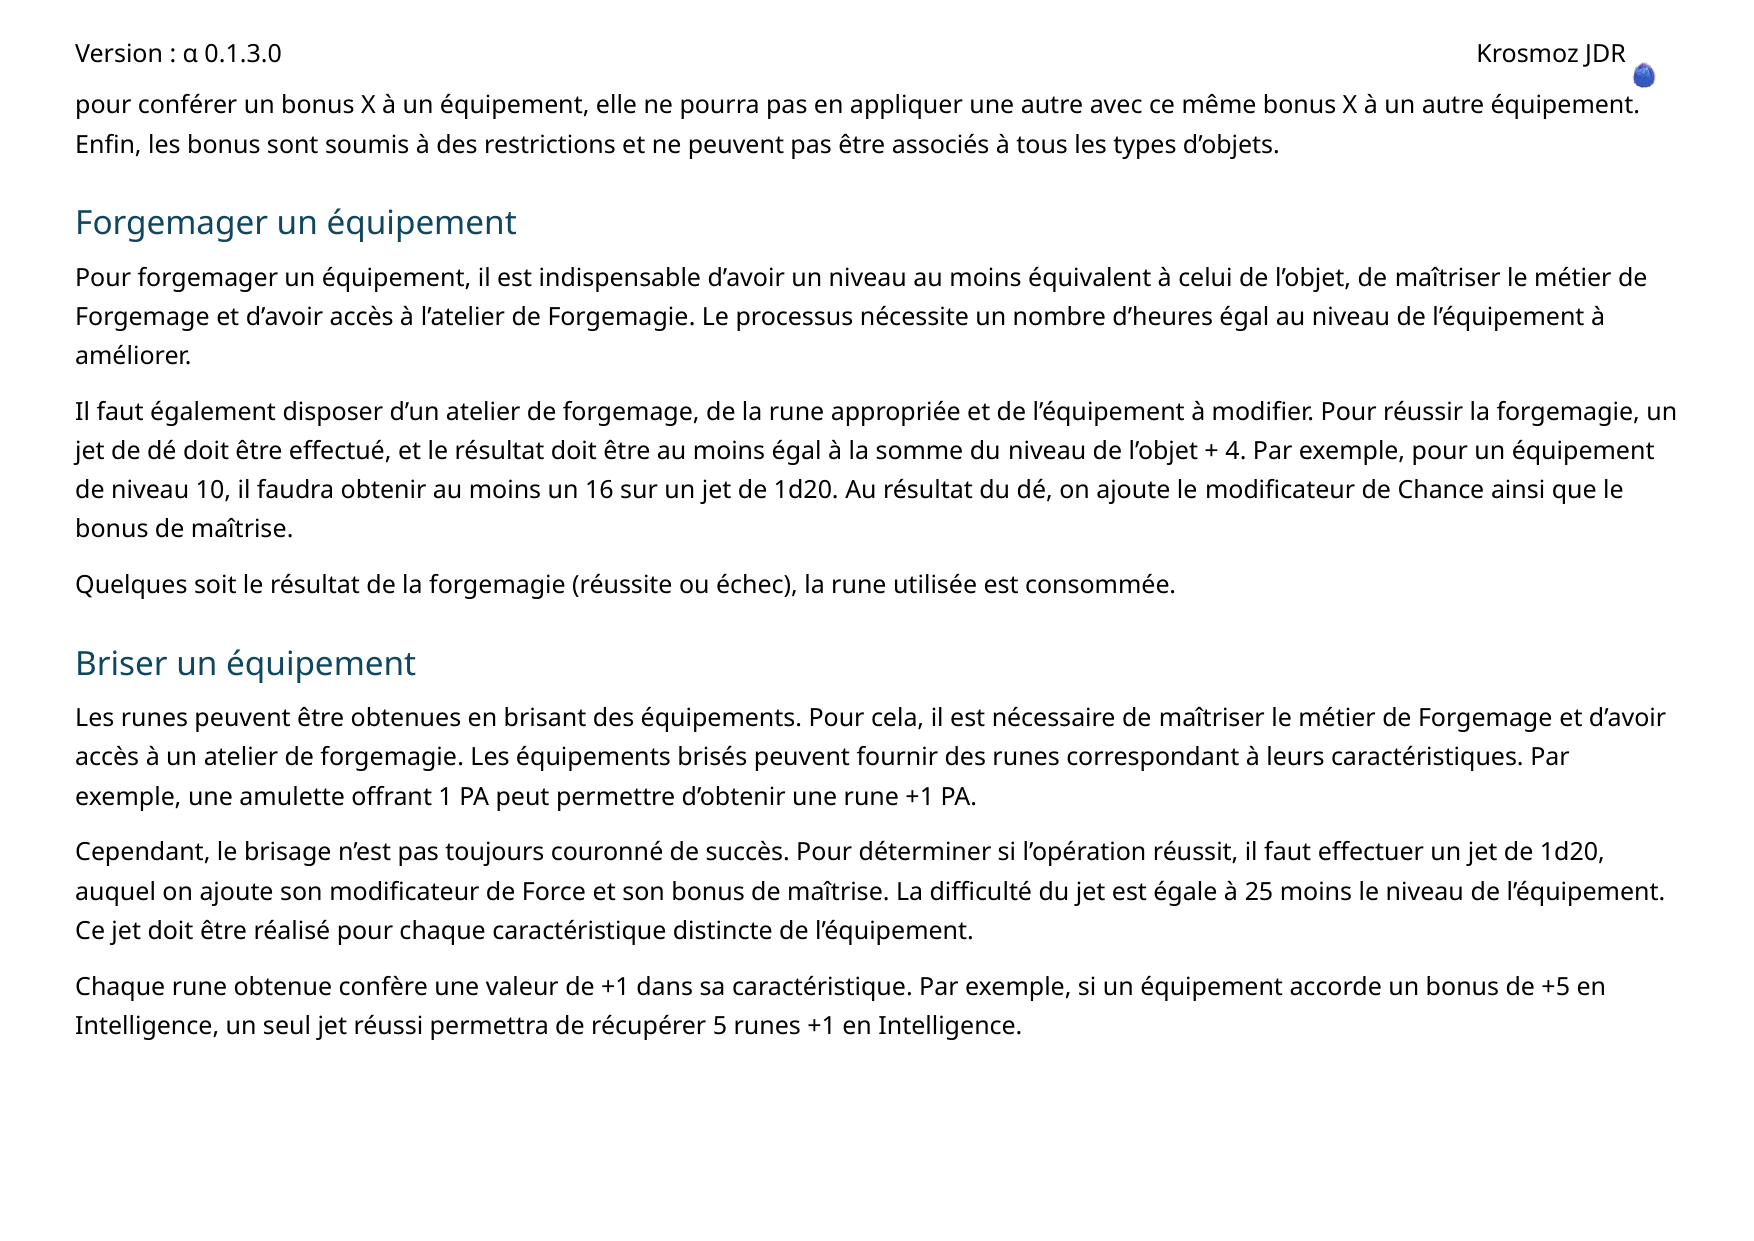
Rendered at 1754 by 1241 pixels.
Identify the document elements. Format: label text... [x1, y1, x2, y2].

subtitle Briser un équipement [75, 639, 1679, 685]
subtitle Forgemager un équipement [75, 199, 1679, 244]
text Les runes peuvent être obtenues en brisant des équipements. Pour cela, il est nécessaire de maîtriser le métier de Forgemage et d’avoir accès à un atelier de forgemagie. Les équipements brisés peuvent fournir des runes correspondant à leurs caractéristiques. Par exemple, une amulette offrant 1 PA peut permettre d’obtenir une rune +1 PA. [75, 700, 1679, 812]
text Cependant, le brisage n’est pas toujours couronné de succès. Pour déterminer si l’opération réussit, il faut effectuer un jet de 1d20, auquel on ajoute son modificateur de Force et son bonus de maîtrise. La difficulté du jet est égale à 25 moins le niveau de l’équipement. Ce jet doit être réalisé pour chaque caractéristique distincte de l’équipement. [75, 834, 1679, 946]
text pour conférer un bonus X à un équipement, elle ne pourra pas en appliquer une autre avec ce même bonus X à un autre équipement. Enfin, les bonus sont soumis à des restrictions et ne peuvent pas être associés à tous les types d’objets. [75, 87, 1679, 160]
text Chaque rune obtenue confère une valeur de +1 dans sa caractéristique. Par exemple, si un équipement accorde un bonus de +5 en Intelligence, un seul jet réussi permettra de récupérer 5 runes +1 en Intelligence. [75, 968, 1679, 1041]
text Il faut également disposer d’un atelier de forgemage, de la rune appropriée et de l’équipement à modifier. Pour réussir la forgemagie, un jet de dé doit être effectué, et le résultat doit être au moins égal à la somme du niveau de l’objet + 4. Par exemple, pour un équipement de niveau 10, il faudra obtenir au moins un 16 sur un jet de 1d20. Au résultat du dé, on ajoute le modificateur de Chance ainsi que le bonus de maîtrise. [75, 393, 1679, 545]
text Pour forgemager un équipement, il est indispensable d’avoir un niveau au moins équivalent à celui de l’objet, de maîtriser le métier de Forgemage et d’avoir accès à l’atelier de Forgemagie. Le processus nécessite un nombre d’heures égal au niveau de l’équipement à améliorer. [75, 259, 1679, 372]
text Quelques soit le résultat de la forgemagie (réussite ou échec), la rune utilisée est consommée. [75, 567, 1679, 601]
